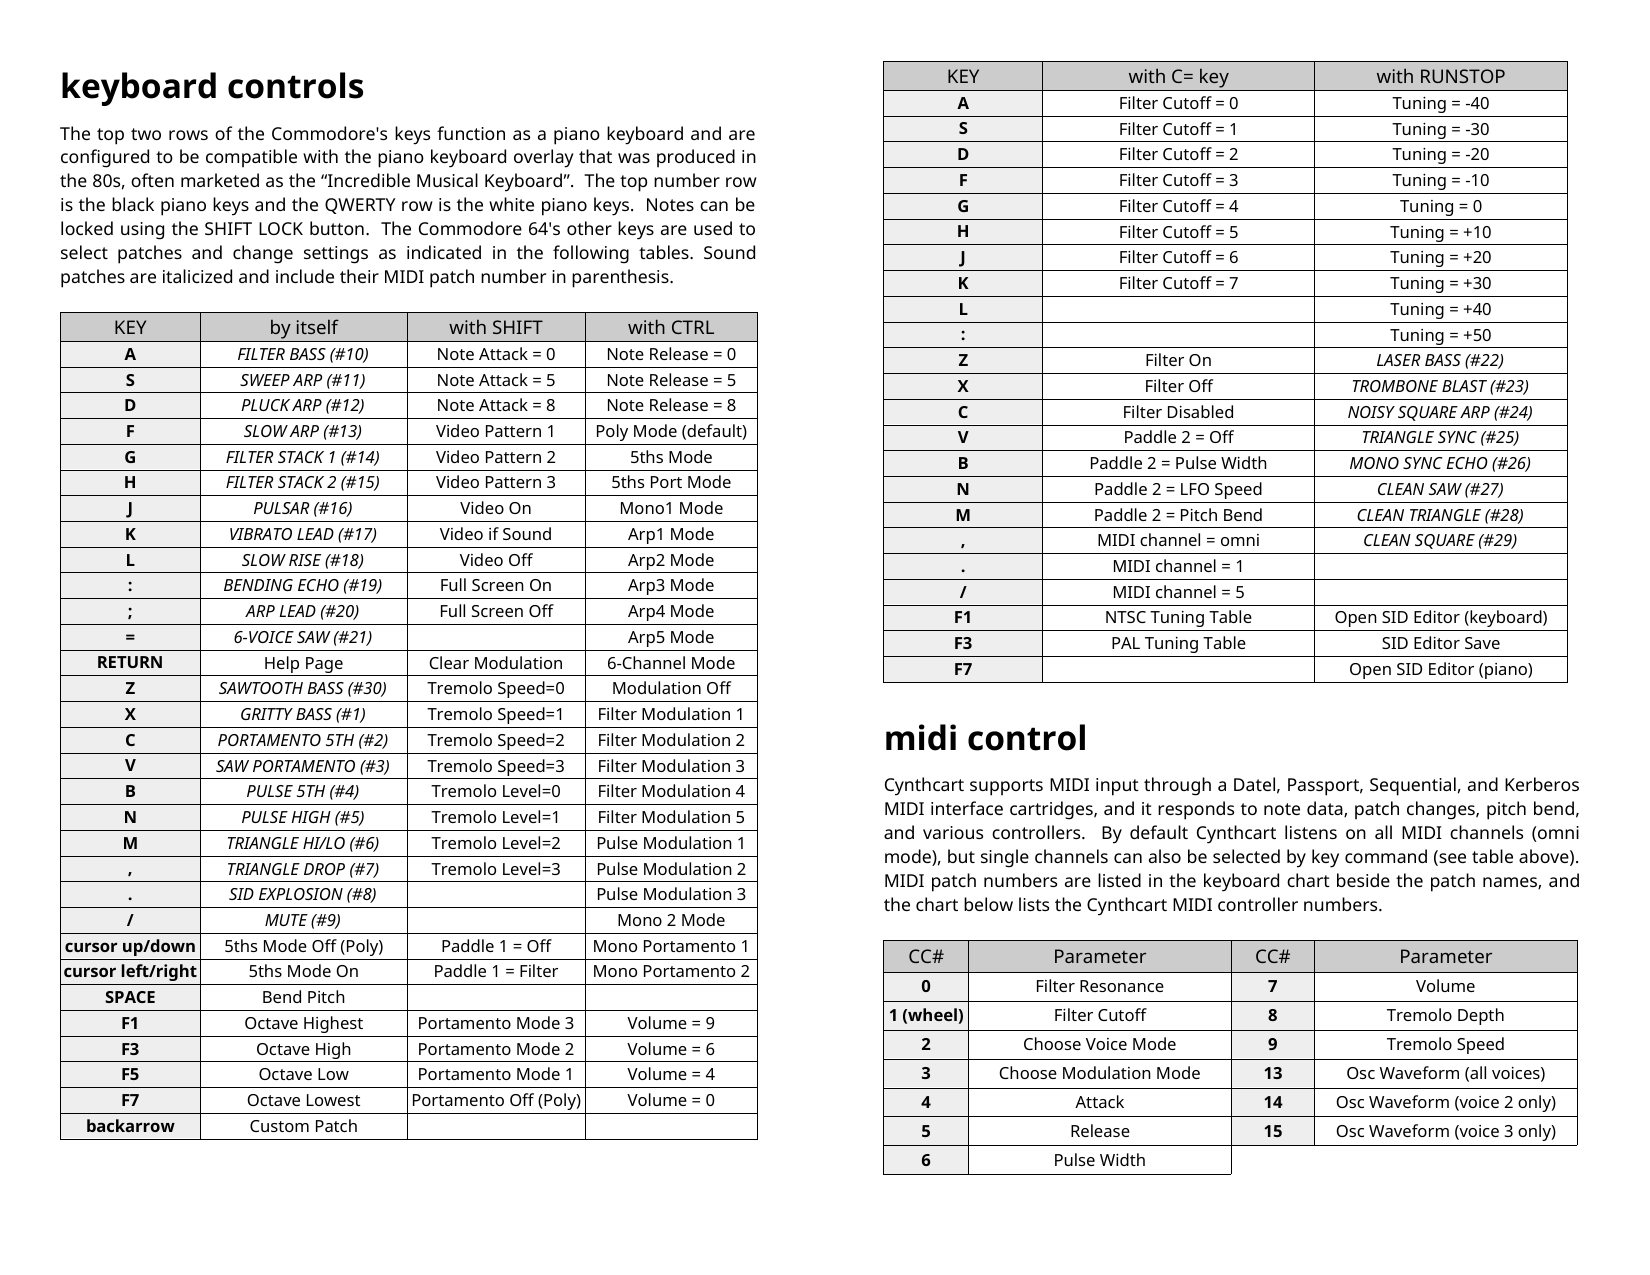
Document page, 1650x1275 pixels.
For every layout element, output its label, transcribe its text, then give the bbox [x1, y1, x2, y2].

table_cell Tremolo Speed=3 [408, 754, 585, 778]
table_cell 5 [884, 1117, 968, 1145]
table_cell [1043, 657, 1314, 682]
table_cell Volume = 4 [586, 1062, 757, 1087]
table_cell Full Screen Off [408, 599, 585, 624]
table_cell Pulse Modulation 1 [586, 831, 757, 856]
table_cell Filter Cutoff = 3 [1043, 168, 1314, 193]
table_header with RUNSTOP [1315, 62, 1567, 90]
table_cell Tuning = +20 [1315, 245, 1567, 270]
table_cell Tremolo Speed=2 [408, 728, 585, 753]
table_cell Arp2 Mode [586, 548, 757, 572]
table_cell Paddle 1 = Off [408, 934, 585, 958]
table_cell [408, 985, 585, 1010]
table_cell MIDI channel = 5 [1043, 580, 1314, 604]
table_cell Osc Waveform (voice 3 only) [1315, 1117, 1577, 1145]
table_cell Help Page [201, 651, 407, 675]
table_cell 14 [1232, 1089, 1314, 1116]
table_cell , [61, 857, 200, 881]
table_cell Filter Cutoff = 6 [1043, 245, 1314, 270]
table_cell SAW PORTAMENTO (#3) [201, 754, 407, 778]
table_cell , [884, 528, 1042, 553]
table_cell F1 [61, 1011, 200, 1036]
table_cell Note Attack = 0 [408, 342, 585, 367]
table_cell Modulation Off [586, 676, 757, 701]
table_header KEY [884, 62, 1042, 90]
subtitle midi control [883, 714, 1581, 760]
table_cell Tremolo Speed=0 [408, 676, 585, 701]
table_cell Arp3 Mode [586, 573, 757, 598]
table_cell Bend Pitch [201, 985, 407, 1010]
table_cell F5 [61, 1062, 200, 1087]
table_cell RETURN [61, 651, 200, 675]
table_cell Filter Cutoff = 1 [1043, 117, 1314, 141]
table_cell Paddle 2 = Pulse Width [1043, 451, 1314, 476]
table_cell Release [969, 1117, 1231, 1145]
table_cell : [61, 573, 200, 598]
table_cell backarrow [61, 1114, 200, 1138]
table_cell [1314, 1146, 1577, 1174]
table_cell Full Screen On [408, 573, 585, 598]
table_header CC# [884, 941, 968, 972]
table_cell B [61, 779, 200, 804]
table_cell Filter Disabled [1043, 400, 1314, 424]
table_cell Note Release = 0 [586, 342, 757, 367]
table_cell / [884, 580, 1042, 604]
table_cell M [884, 503, 1042, 527]
table_cell [408, 908, 585, 933]
table_cell BENDING ECHO (#19) [201, 573, 407, 598]
table_cell Portamento Mode 2 [408, 1037, 585, 1061]
table_cell Pulse Modulation 2 [586, 857, 757, 881]
table_cell / [61, 908, 200, 933]
table_cell B [884, 451, 1042, 476]
table_cell TRIANGLE HI/LO (#6) [201, 831, 407, 856]
subtitle keyboard controls [60, 62, 757, 108]
table_cell [408, 625, 585, 650]
table_cell Octave Lowest [201, 1088, 407, 1113]
table_cell Octave Highest [201, 1011, 407, 1036]
table_cell cursor left/right [61, 960, 200, 984]
table_cell Mono1 Mode [586, 496, 757, 521]
table_cell H [61, 471, 200, 495]
table_cell Paddle 2 = Pitch Bend [1043, 503, 1314, 527]
table_cell Tuning = -10 [1315, 168, 1567, 193]
table_cell VIBRATO LEAD (#17) [201, 522, 407, 547]
table_header Parameter [969, 941, 1231, 972]
table_cell 6-VOICE SAW (#21) [201, 625, 407, 650]
table_cell Mono 2 Mode [586, 908, 757, 933]
table_cell 6 [884, 1146, 968, 1174]
table_cell Custom Patch [201, 1114, 407, 1138]
table_cell PULSE 5TH (#4) [201, 779, 407, 804]
table_cell FILTER STACK 1 (#14) [201, 445, 407, 469]
table_cell Tremolo Level=0 [408, 779, 585, 804]
table_cell Tuning = -30 [1315, 117, 1567, 141]
table_cell cursor up/down [61, 934, 200, 958]
table_cell Filter Off [1043, 374, 1314, 399]
table_cell PULSAR (#16) [201, 496, 407, 521]
table_cell Z [61, 676, 200, 701]
table_cell Video Pattern 3 [408, 471, 585, 495]
table_cell Octave Low [201, 1062, 407, 1087]
table_cell Filter Modulation 1 [586, 702, 757, 727]
table_cell MIDI channel = omni [1043, 528, 1314, 553]
table_cell SID Editor Save [1315, 631, 1567, 656]
table_cell GRITTY BASS (#1) [201, 702, 407, 727]
table_cell Mono Portamento 2 [586, 960, 757, 984]
table_header by itself [201, 313, 407, 341]
table_header with C= key [1043, 62, 1314, 90]
table_cell Osc Waveform (all voices) [1315, 1060, 1577, 1087]
table_cell 9 [1232, 1031, 1314, 1058]
table_cell Volume = 6 [586, 1037, 757, 1061]
table_cell 15 [1232, 1117, 1314, 1145]
table_cell 7 [1232, 973, 1314, 1001]
table_cell N [61, 805, 200, 830]
table_cell SWEEP ARP (#11) [201, 368, 407, 392]
table_cell Tuning = +50 [1315, 323, 1567, 347]
table_cell Filter Resonance [969, 973, 1231, 1001]
table_cell 6-Channel Mode [586, 651, 757, 675]
table_cell Tremolo Level=2 [408, 831, 585, 856]
table_cell TROMBONE BLAST (#23) [1315, 374, 1567, 399]
table_cell MUTE (#9) [201, 908, 407, 933]
table_cell Filter Cutoff [969, 1002, 1231, 1030]
table_cell PULSE HIGH (#5) [201, 805, 407, 830]
table_header with SHIFT [408, 313, 585, 341]
table_cell SLOW ARP (#13) [201, 419, 407, 444]
table_cell . [884, 554, 1042, 579]
table_cell J [61, 496, 200, 521]
table_cell X [61, 702, 200, 727]
table_cell 3 [884, 1060, 968, 1087]
table_cell Osc Waveform (voice 2 only) [1315, 1089, 1577, 1116]
table_cell Filter Cutoff = 0 [1043, 91, 1314, 116]
table_cell L [884, 297, 1042, 322]
table_cell A [61, 342, 200, 367]
table_cell G [884, 194, 1042, 219]
table_cell Video On [408, 496, 585, 521]
table_cell S [884, 117, 1042, 141]
table_cell . [61, 882, 200, 907]
table_cell Note Attack = 8 [408, 393, 585, 418]
table_cell Volume = 9 [586, 1011, 757, 1036]
table_cell Pulse Modulation 3 [586, 882, 757, 907]
table_cell Note Release = 5 [586, 368, 757, 392]
table_cell Filter Cutoff = 2 [1043, 142, 1314, 167]
table_header CC# [1232, 941, 1314, 972]
table_cell S [61, 368, 200, 392]
table_cell MIDI channel = 1 [1043, 554, 1314, 579]
table_cell 5ths Mode On [201, 960, 407, 984]
table_cell X [884, 374, 1042, 399]
table_cell Note Release = 8 [586, 393, 757, 418]
table_cell SLOW RISE (#18) [201, 548, 407, 572]
table_cell FILTER BASS (#10) [201, 342, 407, 367]
table_cell Video if Sound [408, 522, 585, 547]
table_cell F [884, 168, 1042, 193]
table_cell [1232, 1146, 1314, 1174]
table_cell Tremolo Level=3 [408, 857, 585, 881]
table_cell M [61, 831, 200, 856]
table_cell MONO SYNC ECHO (#26) [1315, 451, 1567, 476]
text Cynthcart supports MIDI input through a Datel, Passport, Sequential, and Kerberos MIDI interface cartridges, and it responds to note data, patch changes, pitch bend, and various controllers. By default Cynthcart listens on all MIDI channels (omni mode), but single channels can also be selected by key command (see table above). MIDI patch numbers are listed in the keyboard chart beside the patch names, and the chart below lists the Cynthcart MIDI controller numbers. [883, 773, 1581, 916]
table_cell TRIANGLE DROP (#7) [201, 857, 407, 881]
table_cell 13 [1232, 1060, 1314, 1087]
table_cell ARP LEAD (#20) [201, 599, 407, 624]
table_cell 0 [884, 973, 968, 1001]
table_cell Choose Voice Mode [969, 1031, 1231, 1058]
table_cell Choose Modulation Mode [969, 1060, 1231, 1087]
table_cell [1043, 297, 1314, 322]
table_cell N [884, 477, 1042, 502]
table_cell Tremolo Depth [1315, 1002, 1577, 1030]
table_cell PAL Tuning Table [1043, 631, 1314, 656]
table_cell Filter Modulation 2 [586, 728, 757, 753]
table_cell SID EXPLOSION (#8) [201, 882, 407, 907]
table_cell Video Pattern 1 [408, 419, 585, 444]
table_cell Mono Portamento 1 [586, 934, 757, 958]
table_header KEY [61, 313, 200, 341]
table_cell Attack [969, 1089, 1231, 1116]
table_cell NTSC Tuning Table [1043, 606, 1314, 630]
table_cell K [61, 522, 200, 547]
table_cell Tremolo Level=1 [408, 805, 585, 830]
table_cell F [61, 419, 200, 444]
table_cell Portamento Mode 1 [408, 1062, 585, 1087]
table_cell 5ths Mode Off (Poly) [201, 934, 407, 958]
table_cell Portamento Mode 3 [408, 1011, 585, 1036]
table_cell 4 [884, 1089, 968, 1116]
table_cell Tremolo Speed [1315, 1031, 1577, 1058]
table_cell CLEAN TRIANGLE (#28) [1315, 503, 1567, 527]
table_cell Tuning = -40 [1315, 91, 1567, 116]
table_cell [408, 1114, 585, 1138]
table_cell Open SID Editor (piano) [1315, 657, 1567, 682]
table_cell Note Attack = 5 [408, 368, 585, 392]
table_cell G [61, 445, 200, 469]
table_cell 1 (wheel) [884, 1002, 968, 1030]
table_cell F1 [884, 606, 1042, 630]
table_cell Arp1 Mode [586, 522, 757, 547]
table_cell Paddle 2 = LFO Speed [1043, 477, 1314, 502]
table_cell F7 [884, 657, 1042, 682]
table_cell Filter Modulation 3 [586, 754, 757, 778]
table_cell Tuning = +30 [1315, 271, 1567, 296]
table_cell Octave High [201, 1037, 407, 1061]
table_cell Tremolo Speed=1 [408, 702, 585, 727]
table_cell Tuning = -20 [1315, 142, 1567, 167]
table_cell Tuning = 0 [1315, 194, 1567, 219]
table_cell SAWTOOTH BASS (#30) [201, 676, 407, 701]
table_cell C [61, 728, 200, 753]
table_cell A [884, 91, 1042, 116]
table_cell Video Off [408, 548, 585, 572]
table_cell H [884, 220, 1042, 244]
table_cell [586, 985, 757, 1010]
table_cell = [61, 625, 200, 650]
table_cell Paddle 1 = Filter [408, 960, 585, 984]
table_cell V [884, 426, 1042, 450]
table_cell Video Pattern 2 [408, 445, 585, 469]
table_cell 8 [1232, 1002, 1314, 1030]
table_cell 5ths Port Mode [586, 471, 757, 495]
table_header with CTRL [586, 313, 757, 341]
table_cell 5ths Mode [586, 445, 757, 469]
table_cell CLEAN SQUARE (#29) [1315, 528, 1567, 553]
table_cell Pulse Width [969, 1146, 1231, 1174]
table_cell Filter On [1043, 348, 1314, 373]
table_cell [1043, 323, 1314, 347]
table_cell F3 [884, 631, 1042, 656]
table_cell Arp4 Mode [586, 599, 757, 624]
table_cell D [884, 142, 1042, 167]
table_cell TRIANGLE SYNC (#25) [1315, 426, 1567, 450]
table_cell Volume [1315, 973, 1577, 1001]
table_cell [586, 1114, 757, 1138]
table_cell Filter Cutoff = 5 [1043, 220, 1314, 244]
table_cell Filter Modulation 4 [586, 779, 757, 804]
table_cell Z [884, 348, 1042, 373]
table_cell SPACE [61, 985, 200, 1010]
table_header Parameter [1315, 941, 1577, 972]
table_cell Portamento Off (Poly) [408, 1088, 585, 1113]
table_cell V [61, 754, 200, 778]
table_cell Filter Cutoff = 4 [1043, 194, 1314, 219]
table_cell PORTAMENTO 5TH (#2) [201, 728, 407, 753]
table_cell Filter Modulation 5 [586, 805, 757, 830]
table_cell PLUCK ARP (#12) [201, 393, 407, 418]
table_cell K [884, 271, 1042, 296]
table_cell Volume = 0 [586, 1088, 757, 1113]
table_cell NOISY SQUARE ARP (#24) [1315, 400, 1567, 424]
table_cell F7 [61, 1088, 200, 1113]
table_cell Filter Cutoff = 7 [1043, 271, 1314, 296]
table_cell F3 [61, 1037, 200, 1061]
table_cell L [61, 548, 200, 572]
table_cell [1315, 554, 1567, 579]
table_cell Tuning = +40 [1315, 297, 1567, 322]
table_cell Paddle 2 = Off [1043, 426, 1314, 450]
table_cell CLEAN SAW (#27) [1315, 477, 1567, 502]
table_cell ; [61, 599, 200, 624]
table_cell Clear Modulation [408, 651, 585, 675]
table_cell FILTER STACK 2 (#15) [201, 471, 407, 495]
table_cell [408, 882, 585, 907]
table_cell Tuning = +10 [1315, 220, 1567, 244]
table_cell [1315, 580, 1567, 604]
table_cell C [884, 400, 1042, 424]
table_cell Poly Mode (default) [586, 419, 757, 444]
table_cell Arp5 Mode [586, 625, 757, 650]
text The top two rows of the Commodore's keys function as a piano keyboard and are configured to be compatible with the piano keyboard overlay that was produced in the 80s, often marketed as the “Incredible Musical Keyboard”. The top number row is the black piano keys and the QWERTY row is the white piano keys. Notes can be locked using the SHIFT LOCK button. The Commodore 64's other keys are used to select patches and change settings as indicated in the following tables. Sound patches are italicized and include their MIDI patch number in parenthesis. [60, 121, 757, 288]
table_cell : [884, 323, 1042, 347]
table_cell Open SID Editor (keyboard) [1315, 606, 1567, 630]
table_cell 2 [884, 1031, 968, 1058]
table_cell J [884, 245, 1042, 270]
table_cell LASER BASS (#22) [1315, 348, 1567, 373]
table_cell D [61, 393, 200, 418]
